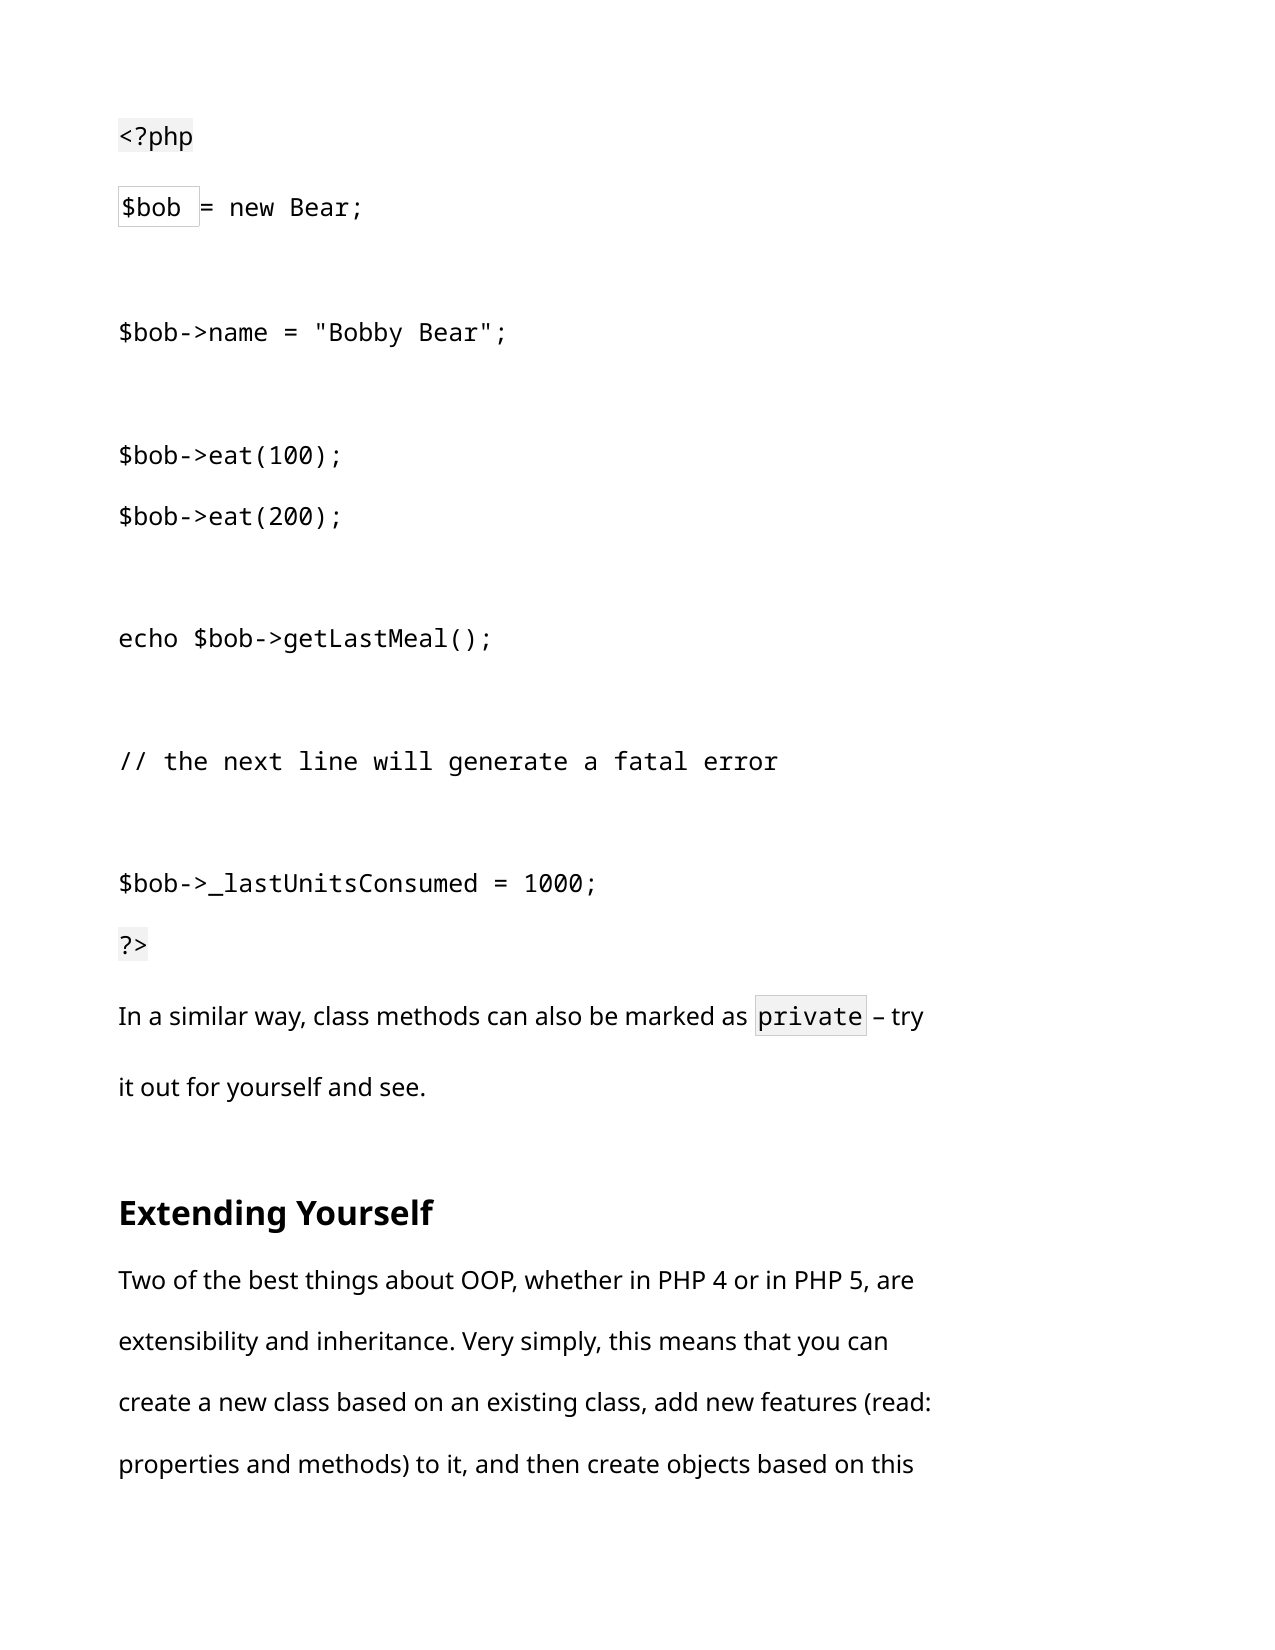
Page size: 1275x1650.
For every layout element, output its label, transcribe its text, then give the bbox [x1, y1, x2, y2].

subtitle Extending Yourself [118, 1189, 1157, 1235]
text <?php [118, 118, 1157, 152]
text Two of the best things about OOP, whether in PHP 4 or in PHP 5, are extensibility and inheritance. Very simply, this means that you can create a new class based on an existing class, add new features (read: properties and methods) to it, and then create objects based on this [118, 1262, 1157, 1480]
text $bob->eat(200); echo $bob->getLastMeal(); // the next line will generate a fatal error $bob->_lastUnitsConsumed = 1000; [118, 498, 1157, 900]
text $bob = new Bear; $bob->name = "Bobby Bear"; $bob->eat(100); [118, 186, 1157, 471]
text ?> [118, 927, 1157, 961]
text In a similar way, class methods can also be marked as private – try it out for yourself and see. [118, 995, 1157, 1104]
